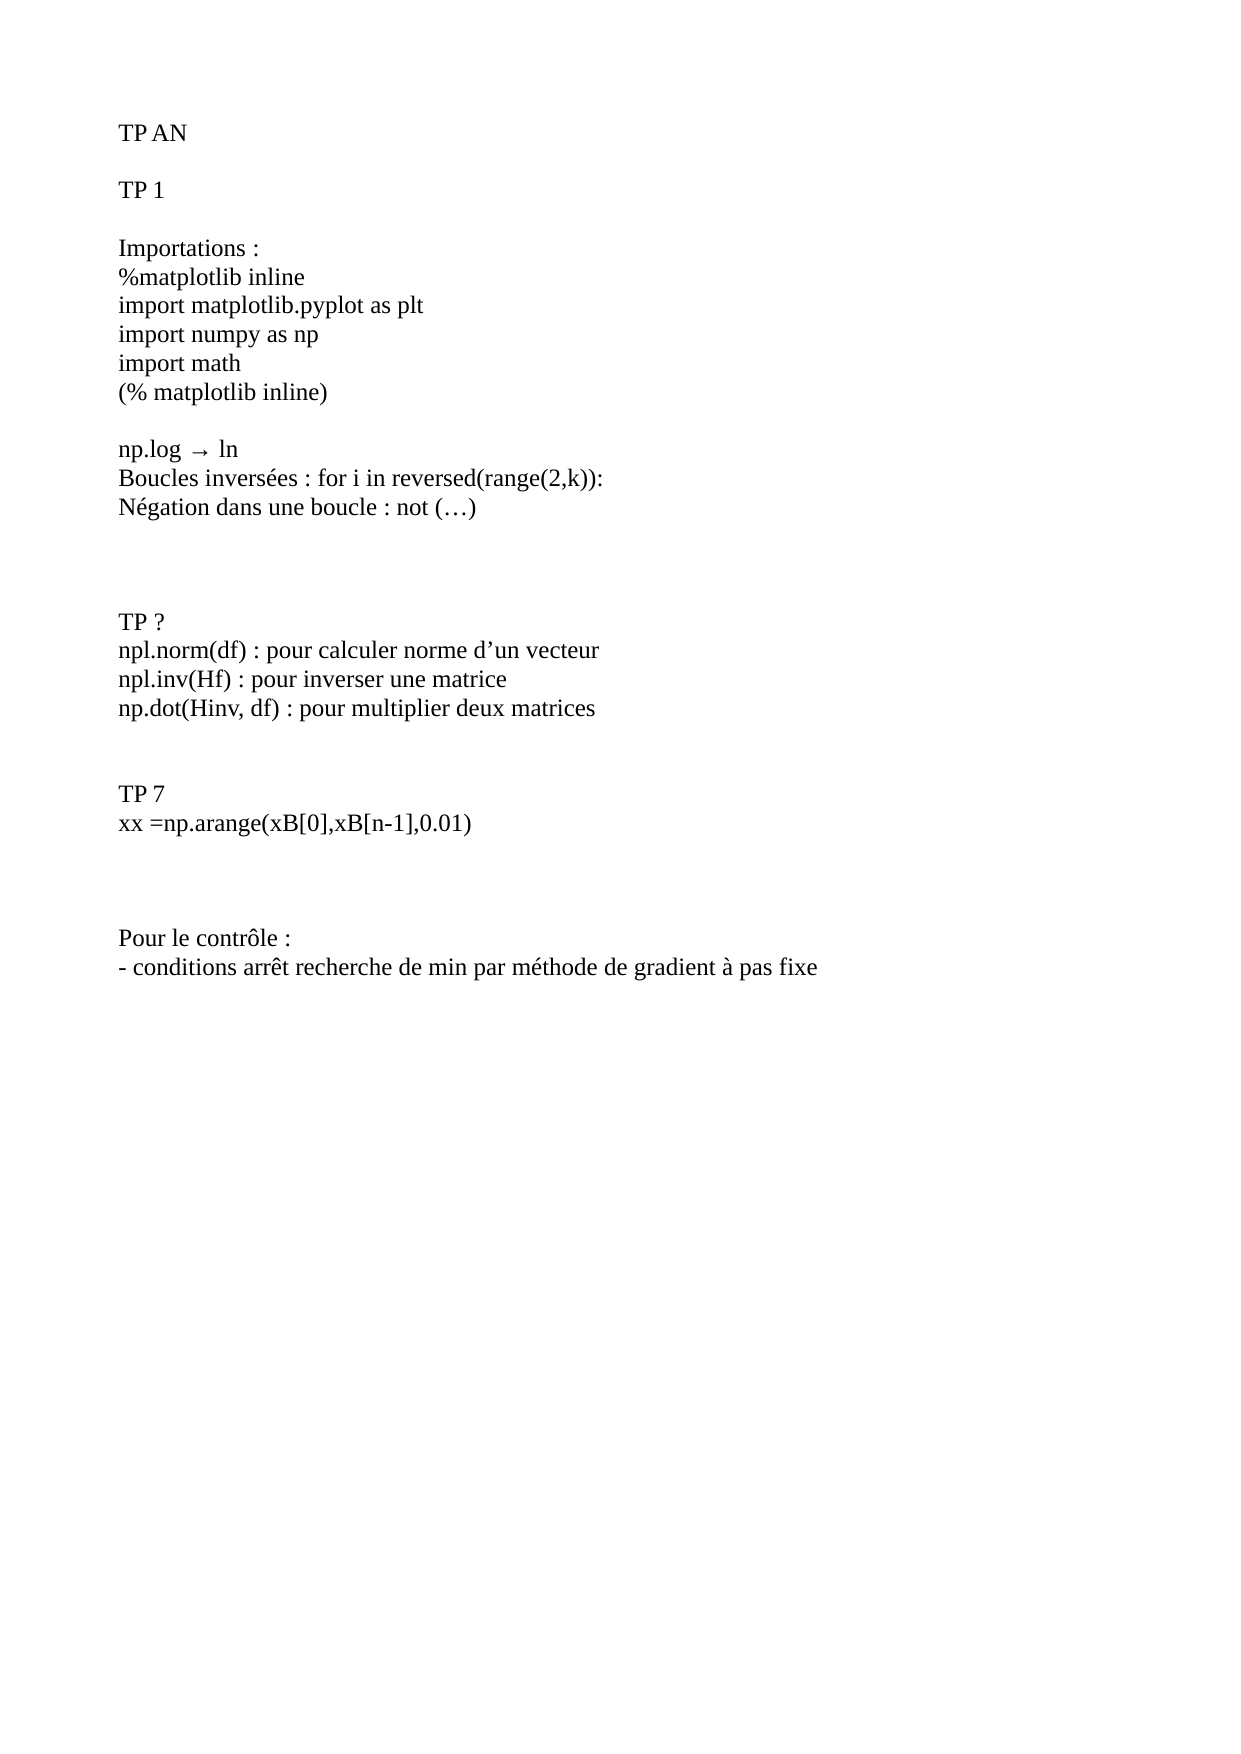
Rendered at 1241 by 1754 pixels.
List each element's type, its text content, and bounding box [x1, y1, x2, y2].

text TP 7 [118, 779, 1122, 808]
text TP ? [118, 607, 1122, 636]
text import math [118, 348, 1122, 377]
text - conditions arrêt recherche de min par méthode de gradient à pas fixe [118, 952, 1122, 981]
text xx =np.arange(xB[0],xB[n-1],0.01) [118, 808, 1122, 837]
text TP AN [118, 118, 1122, 147]
text import matplotlib.pyplot as plt [118, 291, 1122, 319]
text %matplotlib inline [118, 262, 1122, 291]
text (% matplotlib inline) [118, 377, 1122, 406]
text Boucles inversées : for i in reversed(range(2,k)): [118, 463, 1122, 492]
text np.dot(Hinv, df) : pour multiplier deux matrices [118, 693, 1122, 722]
text TP 1 [118, 176, 1122, 204]
text import numpy as np [118, 319, 1122, 348]
text npl.norm(df) : pour calculer norme d’un vecteur [118, 636, 1122, 664]
text Pour le contrôle : [118, 923, 1122, 952]
text npl.inv(Hf) : pour inverser une matrice [118, 664, 1122, 693]
text Négation dans une boucle : not (…) [118, 492, 1122, 521]
text Importations : [118, 233, 1122, 262]
text np.log → ln [118, 434, 1122, 463]
